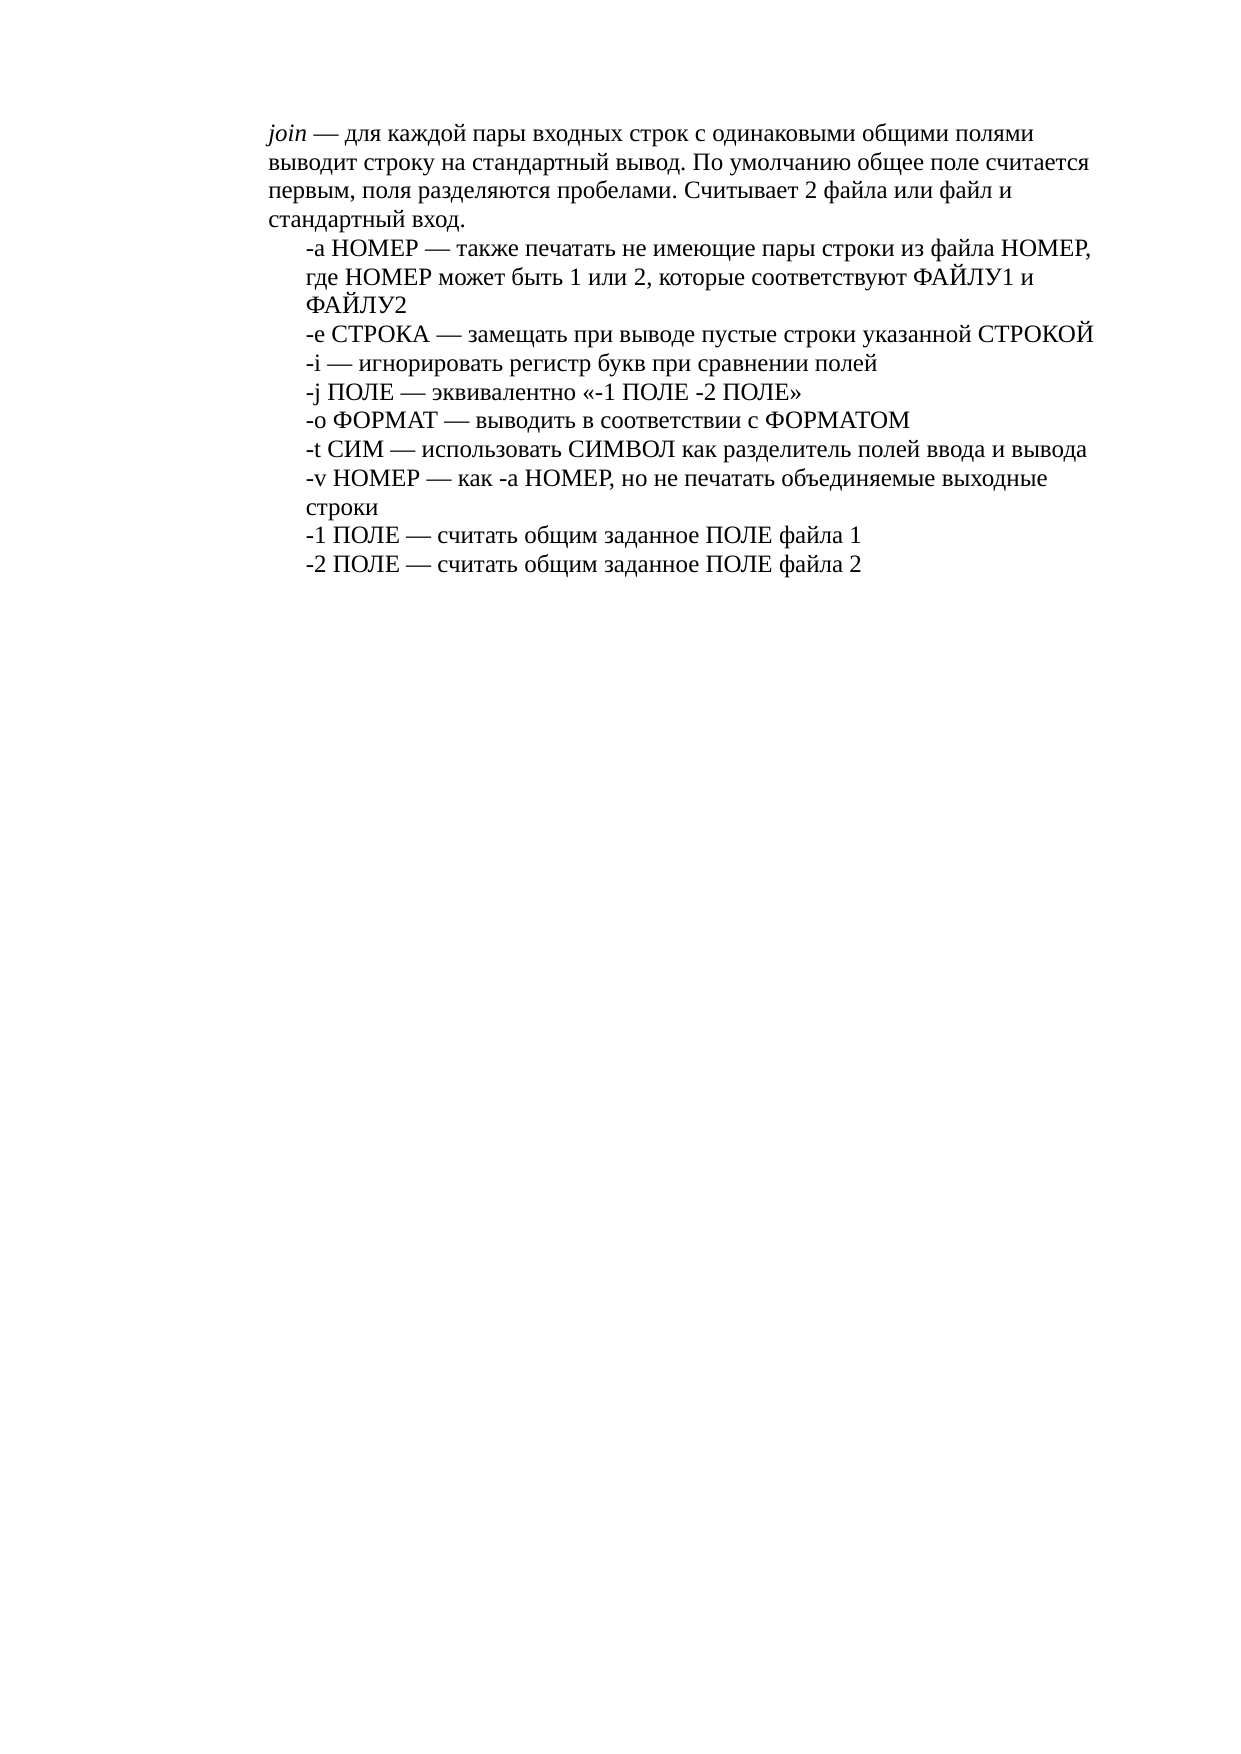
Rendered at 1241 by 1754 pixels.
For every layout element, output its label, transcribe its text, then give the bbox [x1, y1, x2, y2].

list -t СИМ — использовать СИМВОЛ как разделитель полей ввода и вывода [268, 434, 1122, 463]
list -1 ПОЛЕ — считать общим заданное ПОЛЕ файла 1 [268, 521, 1122, 549]
list -i — игнорировать регистр букв при сравнении полей [268, 348, 1122, 377]
list -o ФОРМАТ — выводить в соответствии с ФОРМАТОМ [268, 406, 1122, 434]
list join — для каждой пары входных строк с одинаковыми общими полями выводит строку на стандартный вывод. По умолчанию общее поле считается первым, поля разделяются пробелами. Считывает 2 файла или файл и стандартный вход. [231, 118, 1122, 233]
list -e СТРОКА — замещать при выводе пустые строки указанной СТРОКОЙ [268, 319, 1122, 348]
list -j ПОЛЕ — эквивалентно «-1 ПОЛЕ -2 ПОЛЕ» [268, 377, 1122, 406]
list -a НОМЕР — также печатать не имеющие пары строки из файла НОМЕР, где НОМЕР может быть 1 или 2, которые соответствуют ФАЙЛУ1 и ФАЙЛУ2 [268, 233, 1122, 319]
list -v НОМЕР — как -а НОМЕР, но не печатать объединяемые выходные строки [268, 463, 1122, 521]
list -2 ПОЛЕ — считать общим заданное ПОЛЕ файла 2 [268, 549, 1122, 578]
